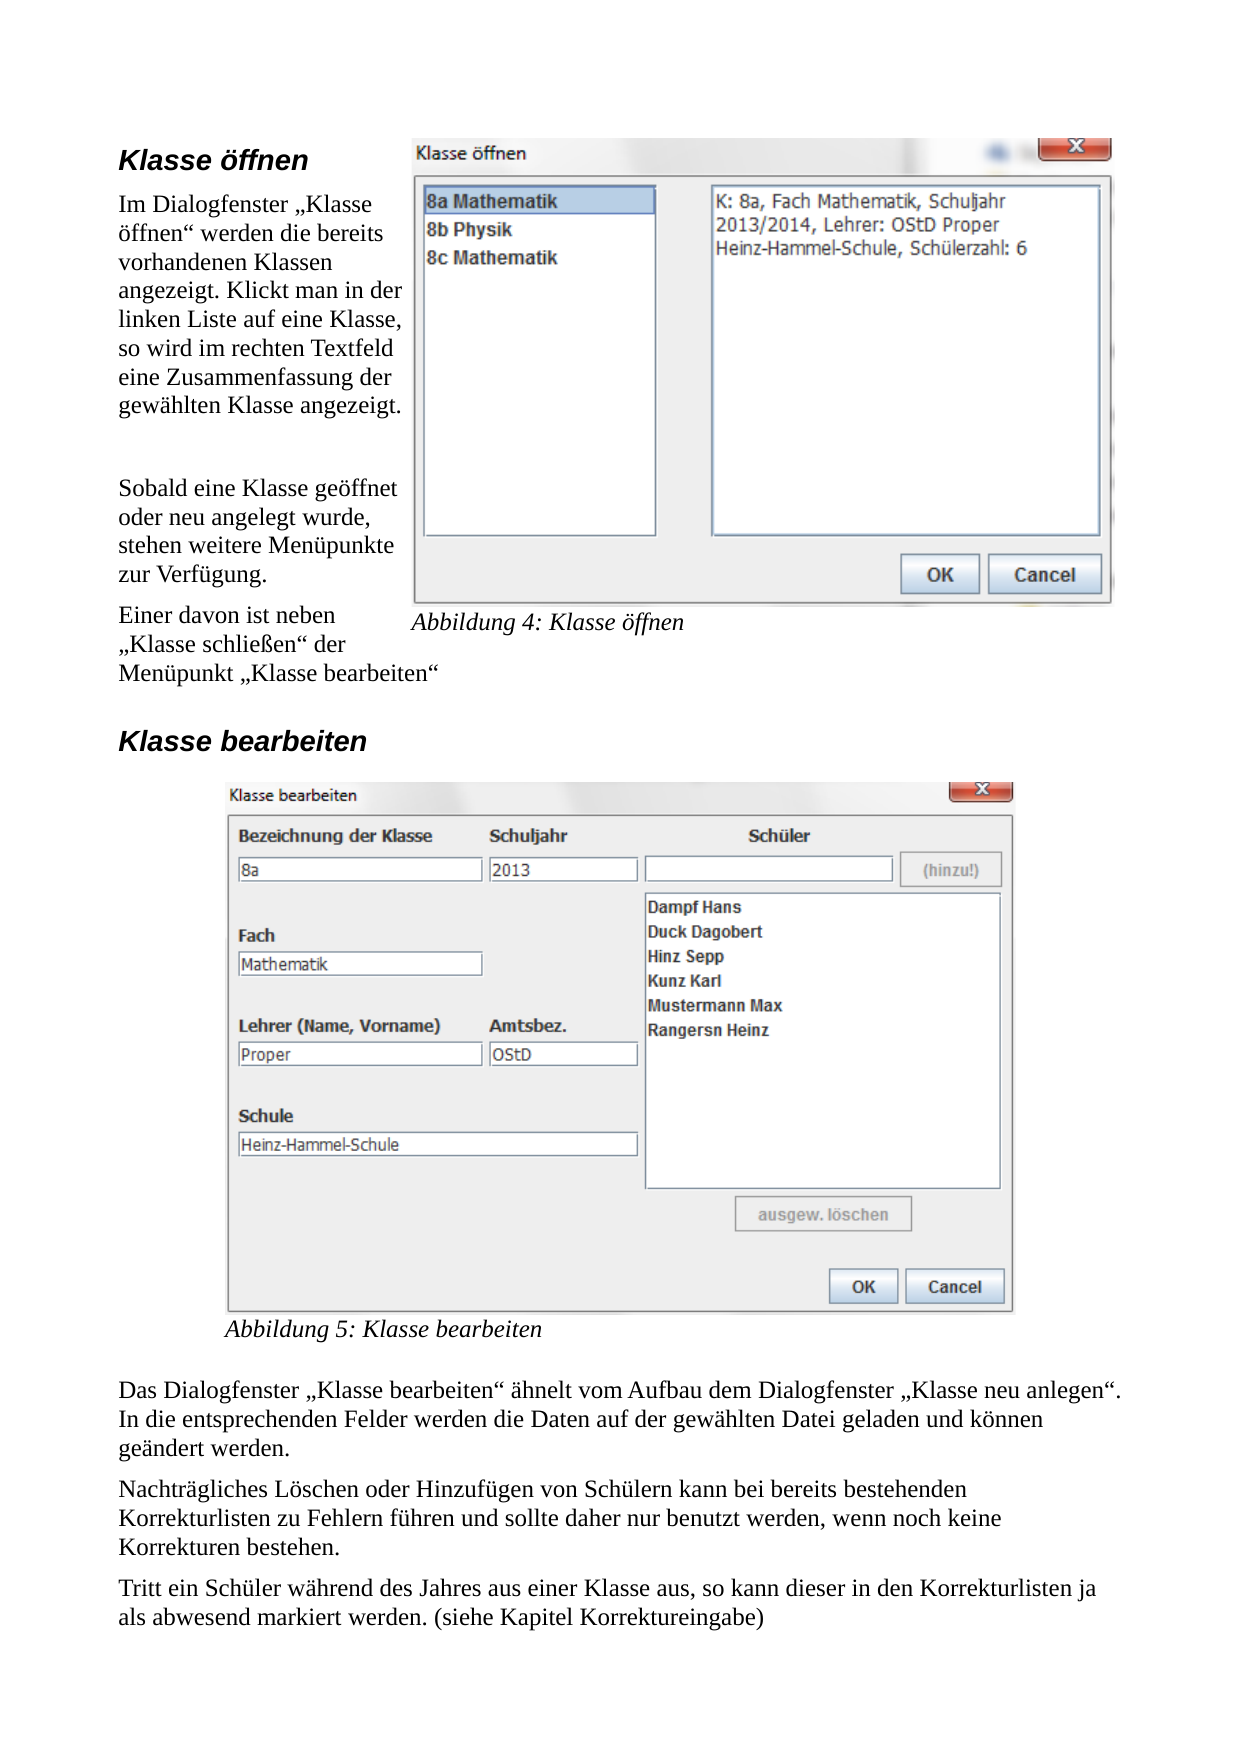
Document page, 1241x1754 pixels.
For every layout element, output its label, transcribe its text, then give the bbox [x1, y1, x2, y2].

text Tritt ein Schüler während des Jahres aus einer Klasse aus, so kann dieser in den Korrekturlisten ja als abwesend markiert werden. (siehe Kapitel Korrektureingabe) [118, 1573, 1122, 1631]
text Das Dialogfenster „Klasse bearbeiten“ ähnelt vom Aufbau dem Dialogfenster „Klasse neu anlegen“. In die entsprechenden Felder werden die Daten auf der gewählten Datei geladen und können geändert werden. [118, 770, 1122, 1462]
text Einer davon ist neben „Klasse schließen“ der Menüpunkt „Klasse bearbeiten“ [118, 600, 1122, 687]
text Abbildung 5: Klasse bearbeiten [225, 1315, 1015, 1343]
text Abbildung 4: Klasse öffnen [411, 607, 1114, 636]
text Sobald eine Klasse geöffnet oder neu angelegt wurde, stehen weitere Menüpunkte zur Verfügung. [118, 473, 411, 588]
text Nachträgliches Löschen oder Hinzufügen von Schülern kann bei bereits bestehenden Korrekturlisten zu Fehlern führen und sollte daher nur benutzt werden, wenn noch keine Korrekturen bestehen. [118, 1474, 1122, 1561]
picture [411, 138, 1115, 607]
subtitle Klasse bearbeiten [118, 724, 1122, 758]
subtitle Klasse öffnen [118, 143, 411, 177]
picture [225, 782, 1016, 1315]
subtitle [411, 126, 1114, 138]
text Im Dialogfenster „Klasse öffnen“ werden die bereits vorhandenen Klassen angezeigt. Klickt man in der linken Liste auf eine Klasse, so wird im rechten Textfeld eine Zusammenfassung der gewählten Klasse angezeigt. [118, 189, 411, 419]
